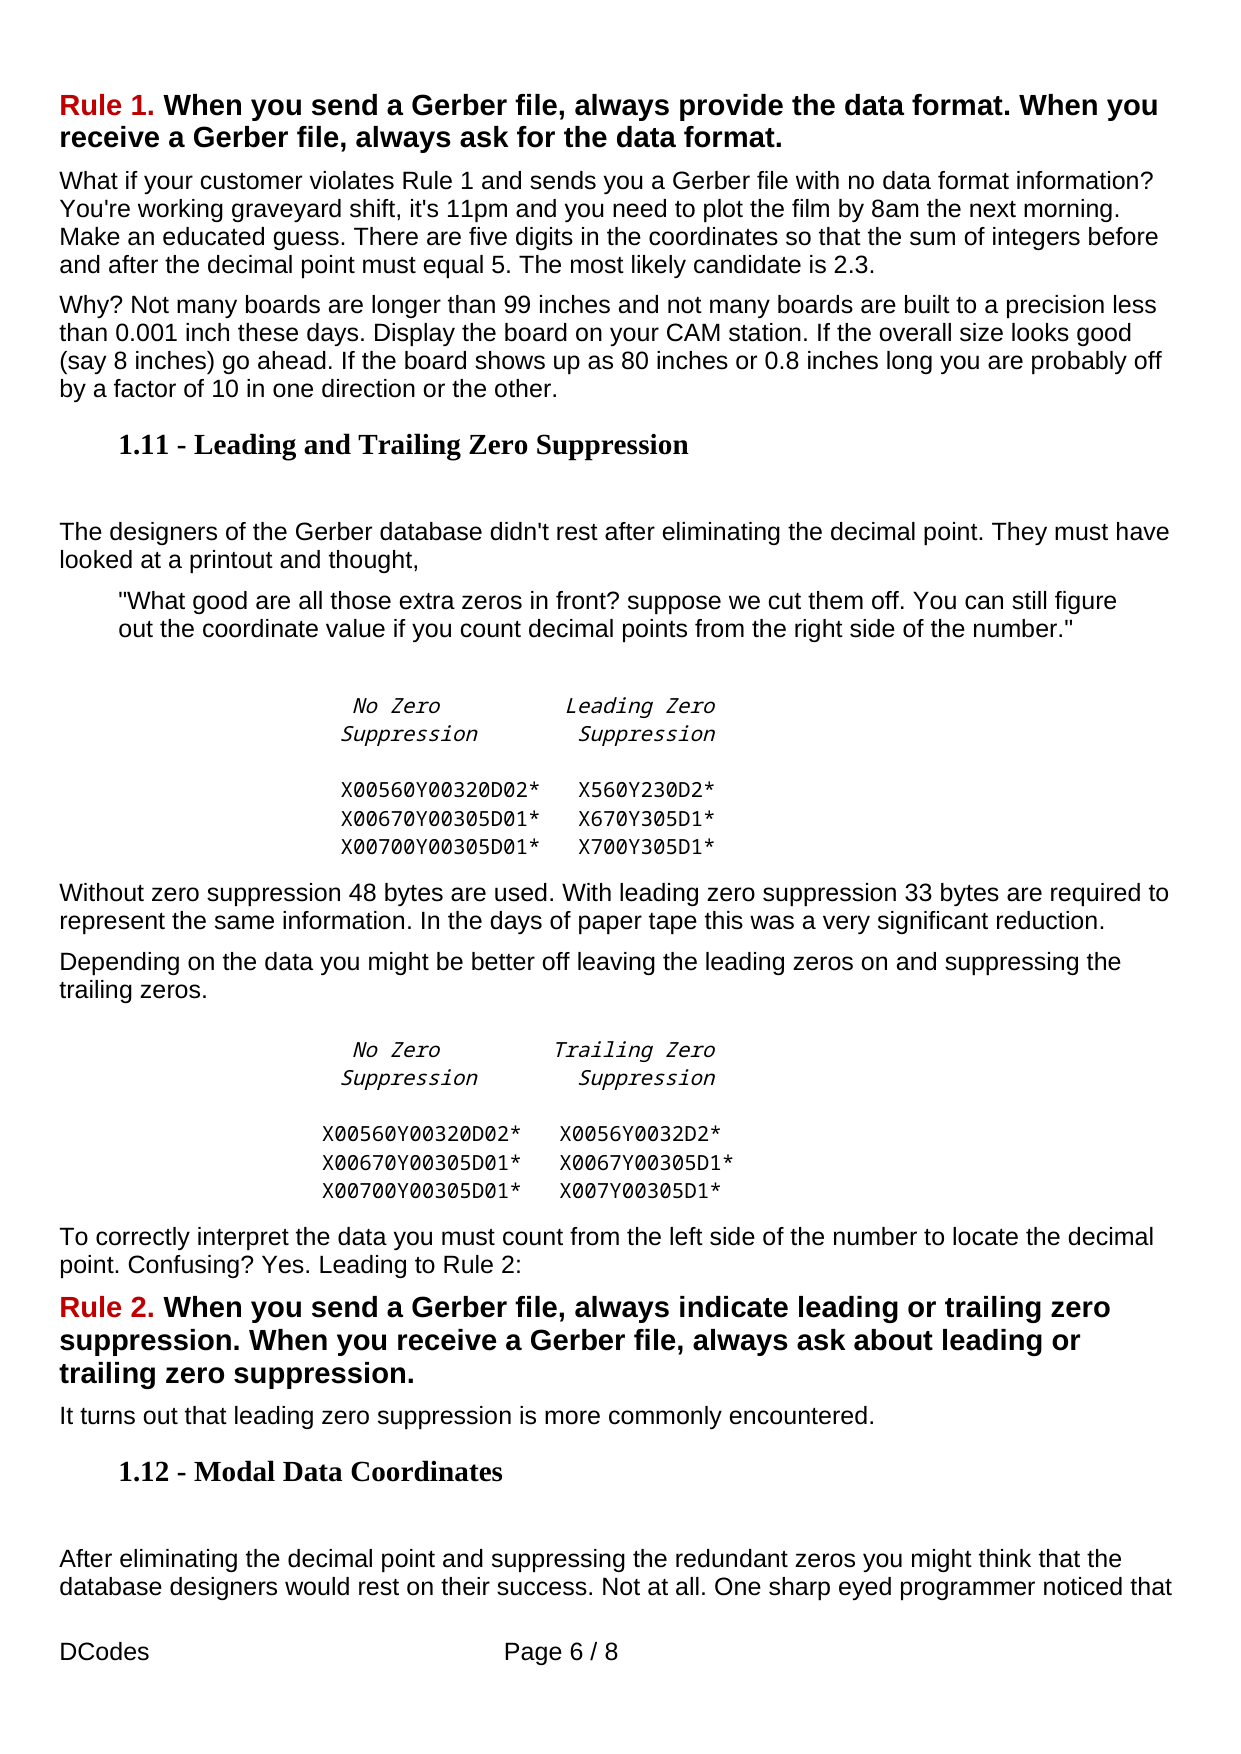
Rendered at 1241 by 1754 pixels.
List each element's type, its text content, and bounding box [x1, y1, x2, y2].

table_header No Zero Trailing Zero Suppression Suppression X00560Y00320D02* X0056Y0032D2* X00670Y00305D01* X0067Y00305D1* X00700Y00305D01* X007Y00305D1* [59, 1016, 997, 1223]
text Rule 1. When you send a Gerber file, always provide the data format. When you receive a Gerber file, always ask for the data format. [59, 88, 1181, 154]
text What if your customer violates Rule 1 and sends you a Gerber file with no data format information? You're working graveyard shift, it's 11pm and you need to plot the film by 8am the next morning. Make an educated guess. There are five digits in the coordinates so that the sum of integers before and after the decimal point must equal 5. The most likely candidate is 2.3. [59, 166, 1181, 278]
text It turns out that leading zero suppression is more commonly encountered. [59, 1402, 1181, 1430]
text Rule 2. When you send a Gerber file, always indicate leading or trailing zero suppression. When you receive a Gerber file, always ask about leading or trailing zero suppression. [59, 1291, 1181, 1389]
text "What good are all those extra zeros in front? suppose we cut them off. You can still figure out the coordinate value if you count decimal points from the right side of the number." [118, 586, 1122, 642]
text Depending on the data you might be better off leaving the leading zeros on and suppressing the trailing zeros. [59, 947, 1181, 1003]
text To correctly interpret the data you must count from the left side of the number to locate the decimal point. Confusing? Yes. Leading to Rule 2: [59, 1223, 1181, 1279]
text Why? Not many boards are longer than 99 inches and not many boards are built to a precision less than 0.001 inch these days. Display the board on your CAM station. If the overall size looks good (say 8 inches) go ahead. If the board shows up as 80 inches or 0.8 inches long you are probably off by a factor of 10 in one direction or the other. [59, 291, 1181, 403]
subtitle Leading and Trailing Zero Suppression [118, 428, 1181, 460]
text After eliminating the decimal point and suppressing the redundant zeros you might think that the database designers would rest on their success. Not at all. One sharp eyed programmer noticed that [59, 1545, 1181, 1601]
subtitle Modal Data Coordinates [118, 1455, 1181, 1487]
text The designers of the Gerber database didn't rest after eliminating the decimal point. They must have looked at a printout and thought, [59, 518, 1181, 574]
text Without zero suppression 48 bytes are used. With leading zero suppression 33 bytes are required to represent the same information. In the days of paper tape this was a very significant reduction. [59, 879, 1181, 935]
table_header No Zero Leading Zero Suppression Suppression X00560Y00320D02* X560Y230D2* X00670Y00305D01* X670Y305D1* X00700Y00305D01* X700Y305D1* [59, 672, 997, 879]
